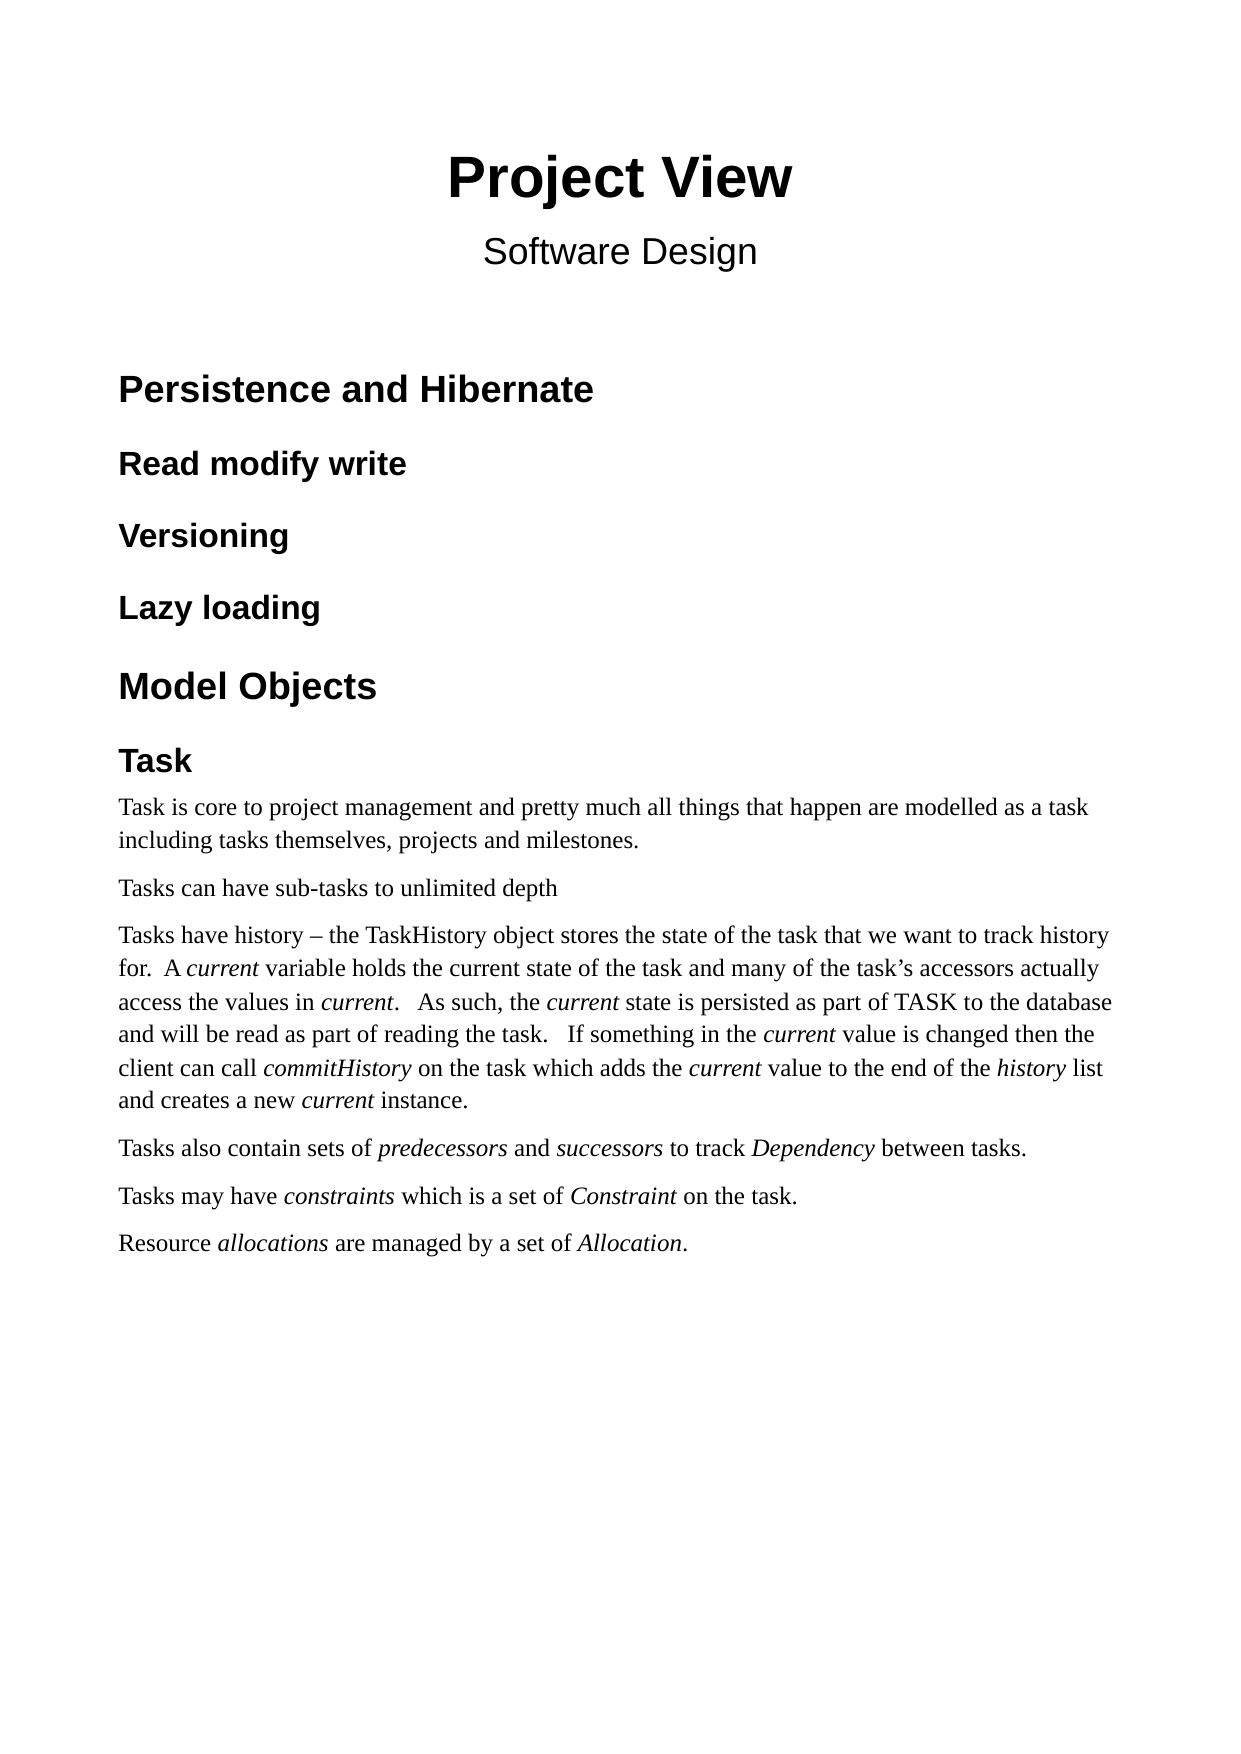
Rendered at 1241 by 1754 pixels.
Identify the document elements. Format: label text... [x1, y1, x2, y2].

subtitle Software Design [118, 229, 1122, 272]
subtitle Versioning [118, 516, 1122, 555]
title Project View [118, 143, 1122, 210]
subtitle Task [118, 741, 1122, 780]
text Resource allocations are managed by a set of Allocation. [118, 1228, 1122, 1257]
text Task is core to project management and pretty much all things that happen are modelled as a task including tasks themselves, projects and milestones. [118, 792, 1122, 854]
subtitle Read modify write [118, 444, 1122, 483]
text Tasks can have sub-tasks to unlimited depth [118, 873, 1122, 902]
text Tasks may have constraints which is a set of Constraint on the task. [118, 1181, 1122, 1209]
subtitle Lazy loading [118, 588, 1122, 627]
subtitle Persistence and Hibernate [118, 367, 1122, 411]
subtitle Model Objects [118, 664, 1122, 708]
text Tasks have history – the TaskHistory object stores the state of the task that we want to track history for. A current variable holds the current state of the task and many of the task’s accessors actually access the values in current. As such, the current state is persisted as part of TASK to the database and will be read as part of reading the task. If something in the current value is changed then the client can call commitHistory on the task which adds the current value to the end of the history list and creates a new current instance. [118, 921, 1122, 1114]
text Tasks also contain sets of predecessors and successors to track Dependency between tasks. [118, 1133, 1122, 1162]
